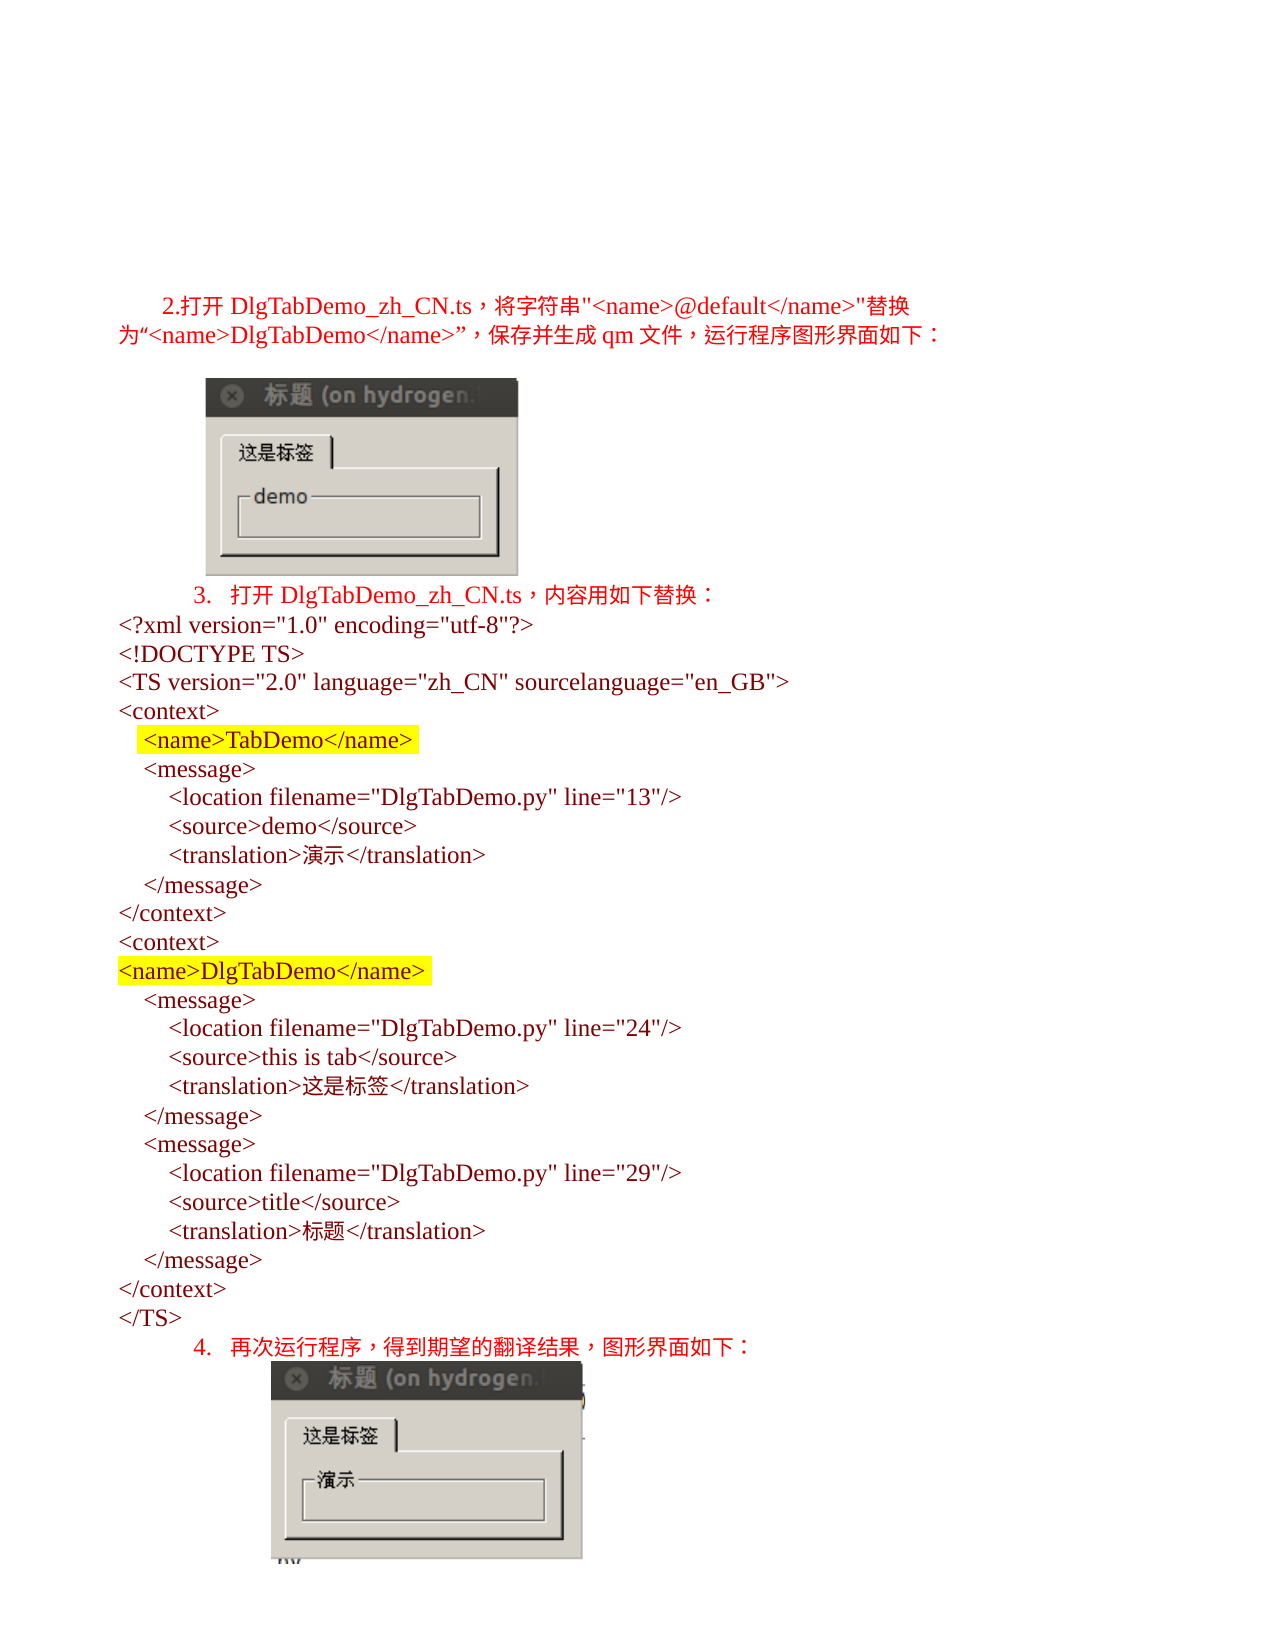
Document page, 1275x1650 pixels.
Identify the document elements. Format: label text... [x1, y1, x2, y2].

text <location filename="DlgTabDemo.py" line="13"/> [118, 782, 1157, 811]
list 打开 DlgTabDemo_zh_CN.ts，内容用如下替换： [193, 580, 1157, 610]
text <?xml version="1.0" encoding="utf-8"?> [118, 610, 1157, 639]
text <context> [118, 696, 1157, 725]
text <source>this is tab</source> [118, 1042, 1157, 1071]
text <source>title</source> [118, 1187, 1157, 1216]
picture [205, 378, 520, 576]
text </TS> [118, 1303, 1157, 1332]
text </message> [118, 1101, 1157, 1129]
text <TS version="2.0" language="zh_CN" sourcelanguage="en_GB"> [118, 667, 1157, 696]
text 2.打开 DlgTabDemo_zh_CN.ts，将字符串"<name>@default</name>"替换为“<name>DlgTabDemo</name>”，保存并生成qm文件，运行程序图形界面如下： [118, 291, 1157, 350]
text <name>TabDemo</name> [118, 725, 1157, 754]
text </context> [118, 1274, 1157, 1303]
text <context> [118, 927, 1157, 956]
text </context> [118, 898, 1157, 927]
text <!DOCTYPE TS> [118, 639, 1157, 667]
text <translation>这是标签</translation> [118, 1071, 1157, 1101]
text </message> [118, 870, 1157, 898]
text <message> [118, 754, 1157, 782]
text <message> [118, 1129, 1157, 1158]
text </message> [118, 1246, 1157, 1274]
text <name>DlgTabDemo</name> [118, 956, 1157, 985]
text <translation>标题</translation> [118, 1216, 1157, 1246]
list 再次运行程序，得到期望的翻译结果，图形界面如下： [193, 1332, 1157, 1362]
text <translation>演示</translation> [118, 840, 1157, 870]
text <message> [118, 985, 1157, 1013]
text <location filename="DlgTabDemo.py" line="24"/> [118, 1013, 1157, 1042]
text <location filename="DlgTabDemo.py" line="29"/> [118, 1158, 1157, 1187]
text <source>demo</source> [118, 811, 1157, 840]
picture [271, 1361, 586, 1564]
